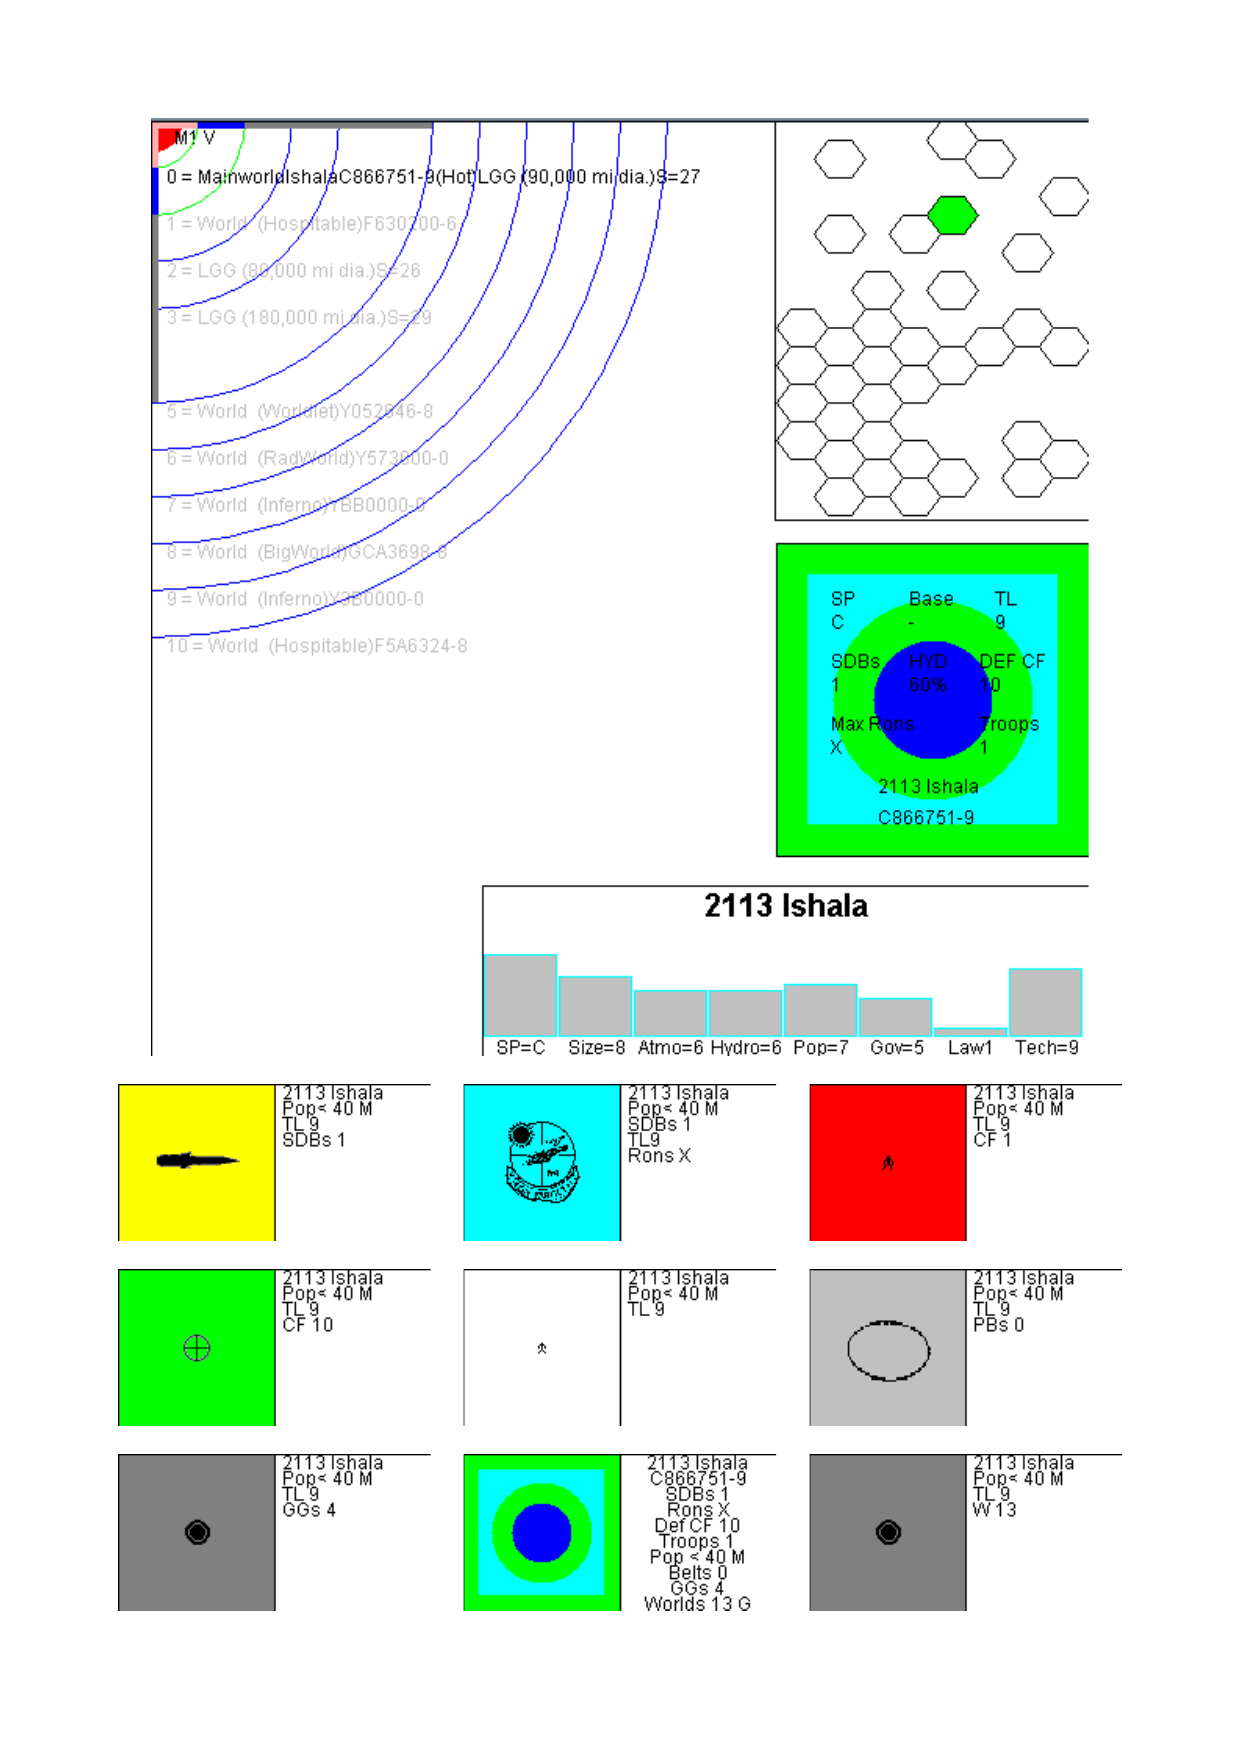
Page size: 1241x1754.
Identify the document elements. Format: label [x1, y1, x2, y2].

picture [118, 1084, 431, 1241]
picture [809, 1084, 1122, 1241]
picture [463, 1084, 777, 1241]
picture [809, 1269, 1122, 1426]
picture [118, 1269, 431, 1426]
picture [463, 1454, 777, 1611]
picture [151, 118, 1089, 1056]
picture [118, 1454, 431, 1611]
picture [809, 1454, 1122, 1611]
picture [463, 1269, 777, 1426]
